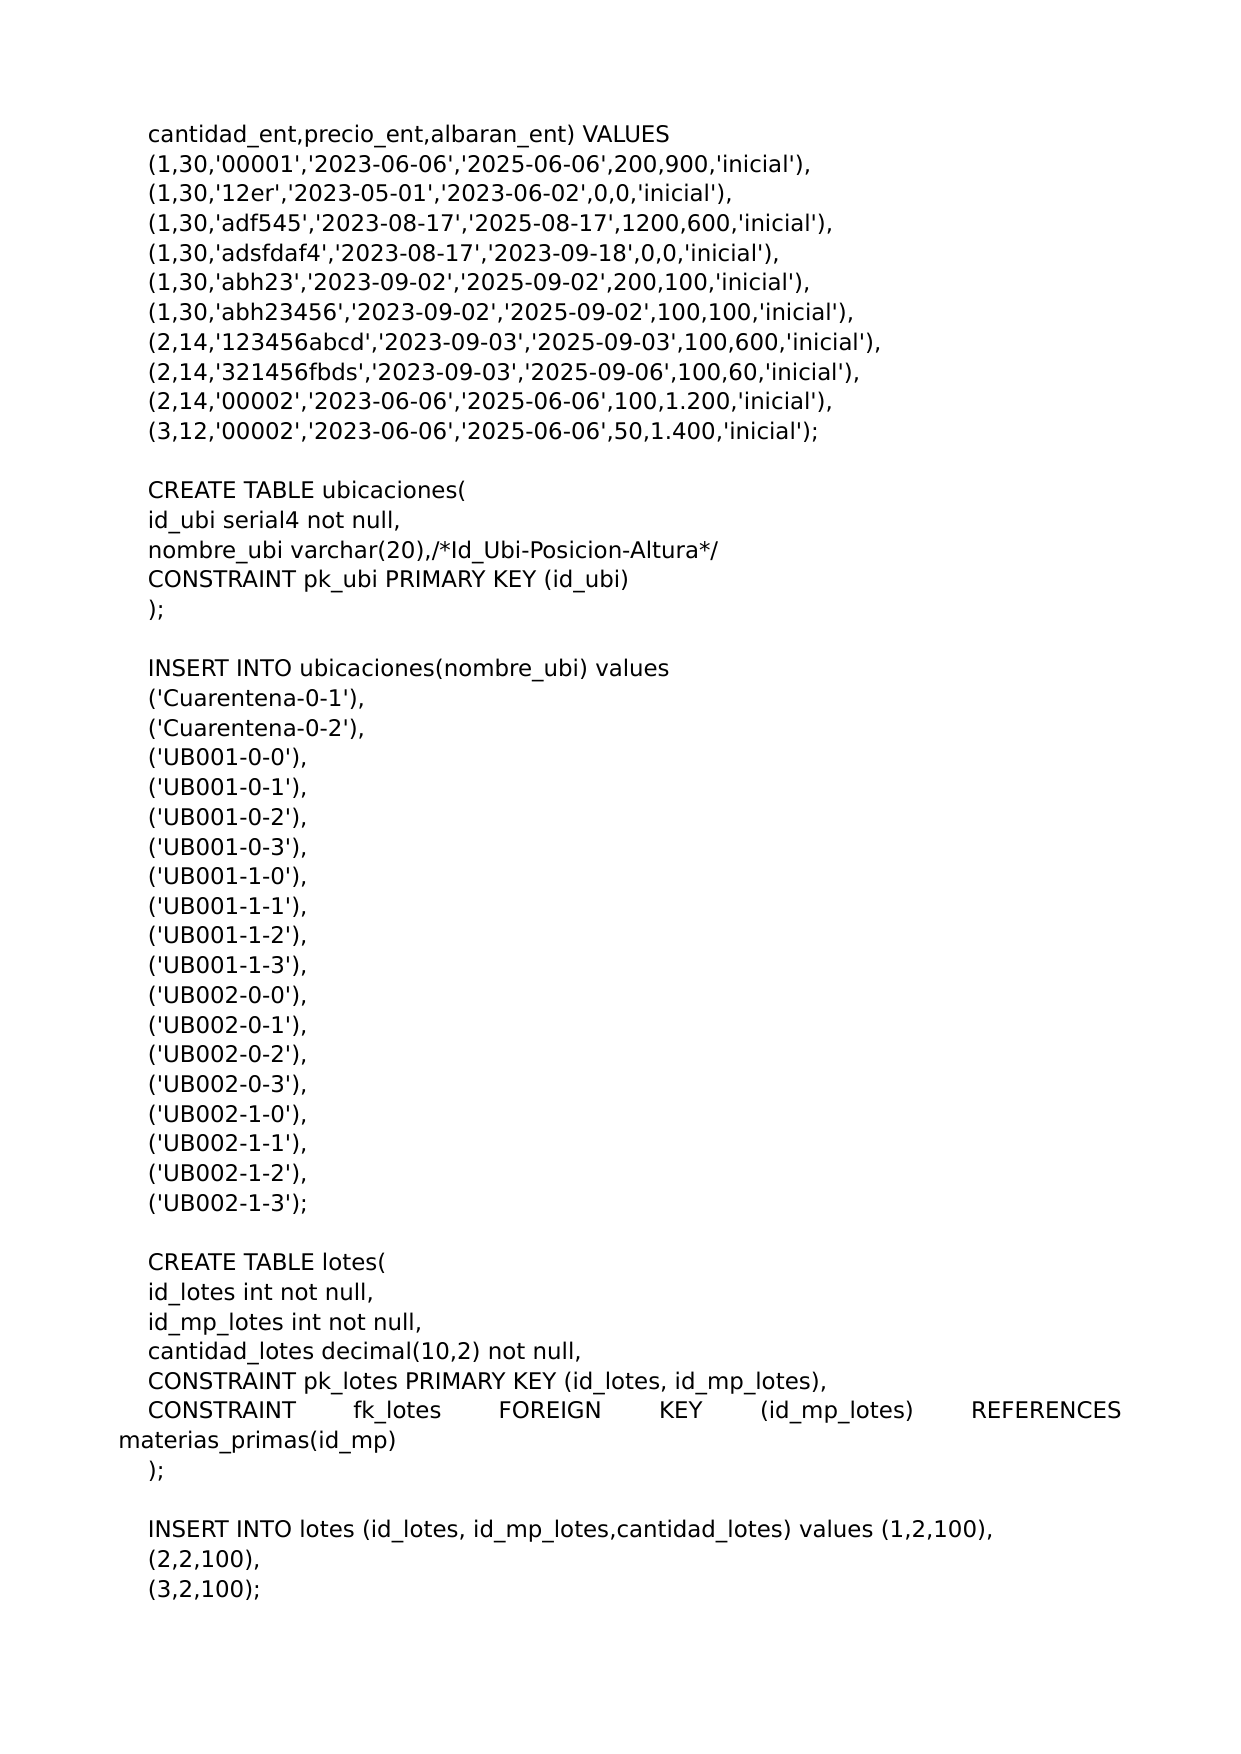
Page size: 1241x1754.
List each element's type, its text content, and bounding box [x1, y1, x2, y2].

text (3,2,100); [118, 1573, 1122, 1602]
text (1,30,'adf545','2023-08-17','2025-08-17',1200,600,'inicial'), [118, 207, 1122, 237]
text INSERT INTO lotes (id_lotes, id_mp_lotes,cantidad_lotes) values (1,2,100), [118, 1513, 1122, 1543]
text INSERT INTO ubicaciones(nombre_ubi) values [118, 652, 1122, 682]
text id_lotes int not null, [118, 1276, 1122, 1306]
text ('UB002-0-1'), [118, 1009, 1122, 1038]
text (1,30,'12er','2023-05-01','2023-06-02',0,0,'inicial'), [118, 177, 1122, 207]
text (2,2,100), [118, 1543, 1122, 1573]
text ('UB002-1-3'); [118, 1187, 1122, 1217]
text ('UB002-0-2'), [118, 1038, 1122, 1068]
text ('UB001-0-2'), [118, 801, 1122, 831]
text (1,30,'abh23456','2023-09-02','2025-09-02',100,100,'inicial'), [118, 296, 1122, 326]
text CONSTRAINT pk_lotes PRIMARY KEY (id_lotes, id_mp_lotes), [118, 1365, 1122, 1395]
text (3,12,'00002','2023-06-06','2025-06-06',50,1.400,'inicial'); [118, 415, 1122, 445]
text ('UB001-1-3'), [118, 949, 1122, 979]
text (1,30,'adsfdaf4','2023-08-17','2023-09-18',0,0,'inicial'), [118, 237, 1122, 267]
text ('UB002-1-0'), [118, 1098, 1122, 1127]
text id_ubi serial4 not null, [118, 504, 1122, 534]
text cantidad_ent,precio_ent,albaran_ent) VALUES [118, 118, 1122, 148]
text ('UB002-0-0'), [118, 979, 1122, 1009]
text (2,14,'00002','2023-06-06','2025-06-06',100,1.200,'inicial'), [118, 385, 1122, 415]
text ('UB001-1-0'), [118, 860, 1122, 890]
text ); [118, 593, 1122, 623]
text ('UB002-1-1'), [118, 1127, 1122, 1157]
text CONSTRAINT fk_lotes FOREIGN KEY (id_mp_lotes) REFERENCES materias_primas(id_mp) [118, 1395, 1122, 1454]
text CREATE TABLE lotes( [118, 1246, 1122, 1276]
text nombre_ubi varchar(20),/*Id_Ubi-Posicion-Altura*/ [118, 534, 1122, 563]
text CONSTRAINT pk_ubi PRIMARY KEY (id_ubi) [118, 563, 1122, 593]
text ('UB001-0-3'), [118, 831, 1122, 860]
text ('UB001-0-1'), [118, 771, 1122, 801]
text ('Cuarentena-0-2'), [118, 712, 1122, 742]
text id_mp_lotes int not null, [118, 1306, 1122, 1335]
text (2,14,'123456abcd','2023-09-03','2025-09-03',100,600,'inicial'), [118, 326, 1122, 356]
text cantidad_lotes decimal(10,2) not null, [118, 1335, 1122, 1365]
text ('UB001-0-0'), [118, 742, 1122, 771]
text (1,30,'00001','2023-06-06','2025-06-06',200,900,'inicial'), [118, 148, 1122, 177]
text ('UB001-1-1'), [118, 890, 1122, 920]
text ('Cuarentena-0-1'), [118, 682, 1122, 712]
text CREATE TABLE ubicaciones( [118, 474, 1122, 504]
text ('UB002-1-2'), [118, 1157, 1122, 1187]
text (2,14,'321456fbds','2023-09-03','2025-09-06',100,60,'inicial'), [118, 356, 1122, 385]
text ('UB002-0-3'), [118, 1068, 1122, 1098]
text ('UB001-1-2'), [118, 920, 1122, 949]
text ); [118, 1454, 1122, 1484]
text (1,30,'abh23','2023-09-02','2025-09-02',200,100,'inicial'), [118, 267, 1122, 296]
